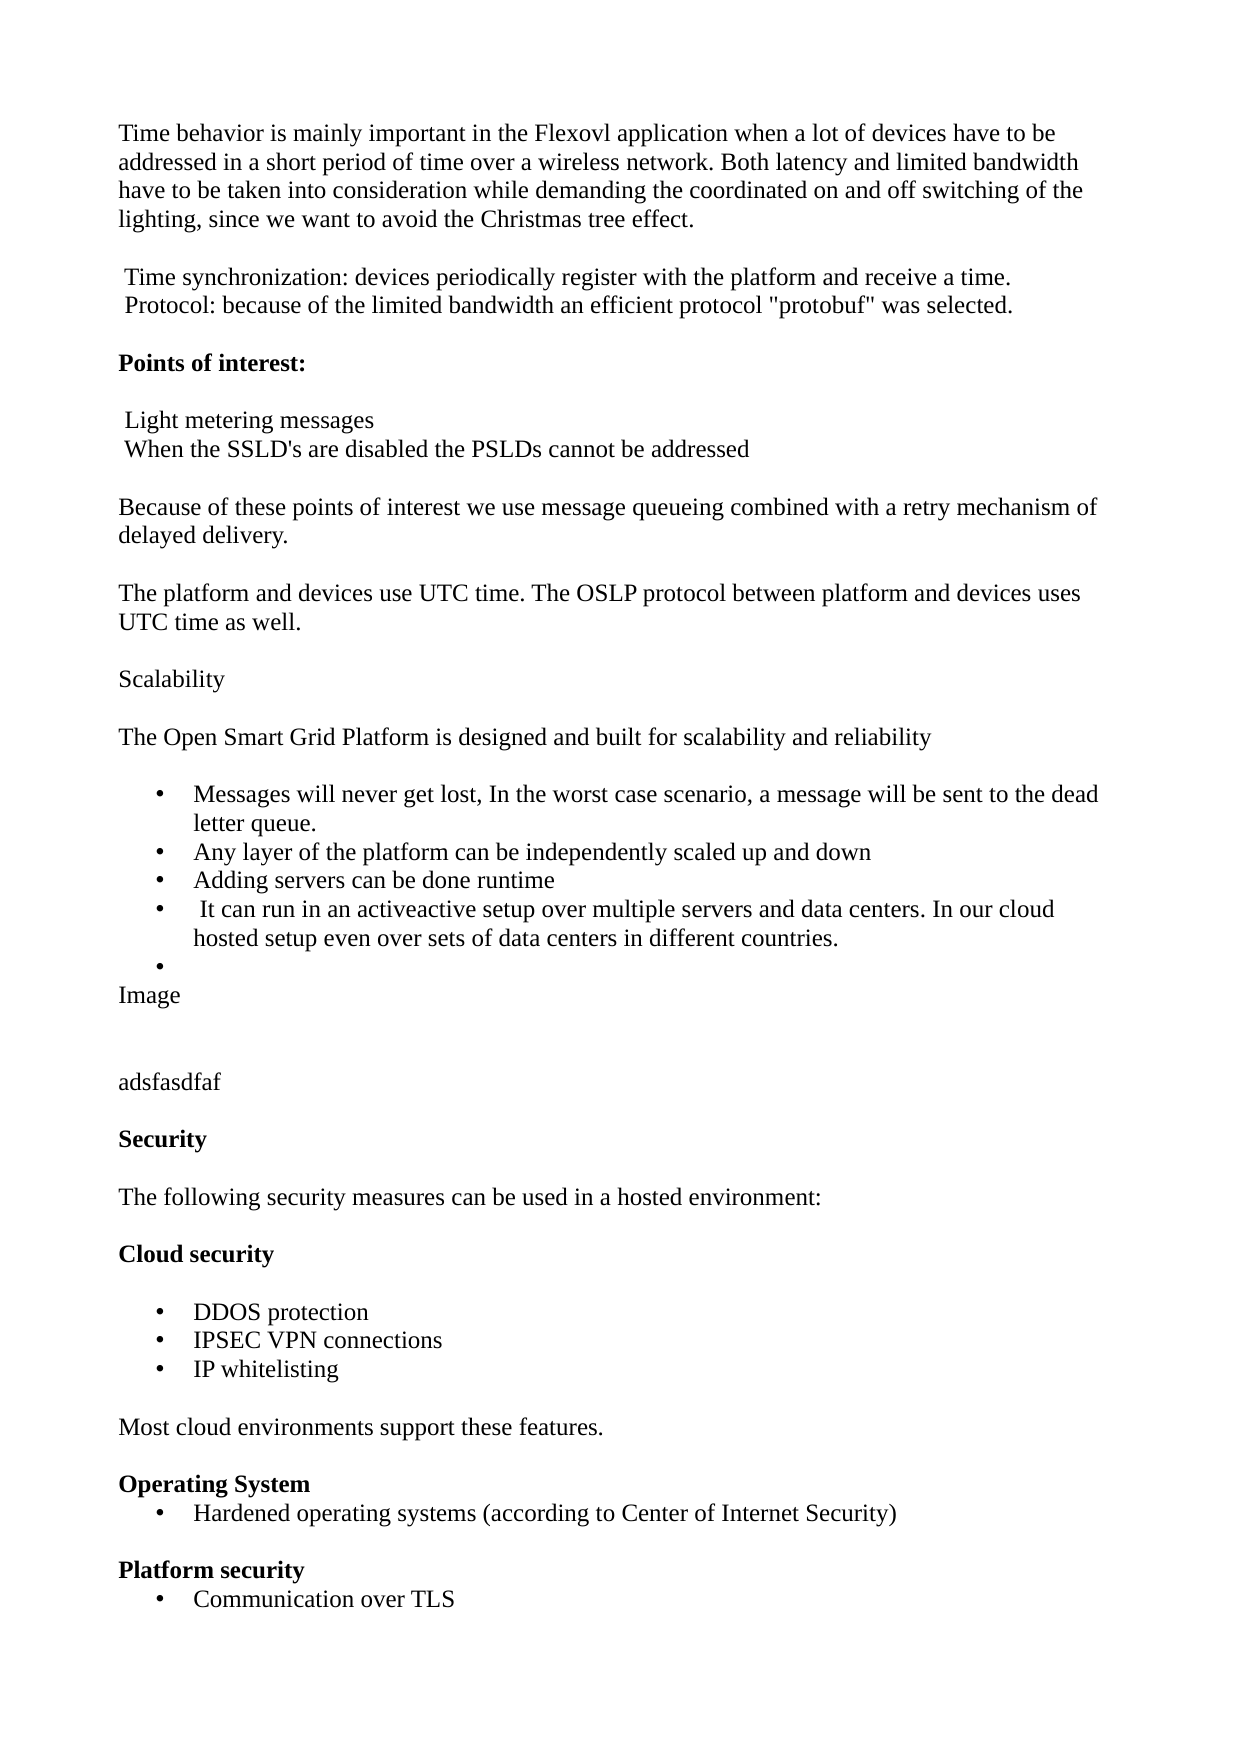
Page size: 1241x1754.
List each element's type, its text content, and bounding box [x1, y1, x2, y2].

text Cloud security [118, 1239, 1122, 1268]
text Most cloud environments support these features. [118, 1412, 1122, 1441]
text Light metering messages [118, 406, 1122, 434]
text Image [118, 981, 1122, 1009]
text Security [118, 1124, 1122, 1153]
text Time behavior is mainly important in the Flexovl application when a lot of devices have to be addressed in a short period of time over a wireless network. Both latency and limited bandwidth have to be taken into consideration while demanding the coordinated on and off switching of the lighting, since we want to avoid the Christmas tree effect. [118, 118, 1122, 233]
list IP whitelisting [156, 1354, 1122, 1383]
list IPSEC VPN connections [156, 1326, 1122, 1354]
text Operating System [118, 1469, 1122, 1498]
text Time synchronization: devices periodically register with the platform and receive a time. [118, 262, 1122, 291]
list It can run in an activeactive setup over multiple servers and data centers. In our cloud hosted setup even over sets of data centers in different countries. [156, 894, 1122, 952]
text The platform and devices use UTC time. The OSLP protocol between platform and devices uses UTC time as well. [118, 578, 1122, 636]
text Scalability [118, 664, 1122, 693]
text Platform security [118, 1556, 1122, 1584]
list Messages will never get lost, In the worst case scenario, a message will be sent to the dead letter queue. [156, 779, 1122, 837]
text adsfasdfaf [118, 1067, 1122, 1096]
text Protocol: because of the limited bandwidth an efficient protocol "protobuf" was selected. [118, 291, 1122, 319]
text The Open Smart Grid Platform is designed and built for scalability and reliability [118, 722, 1122, 751]
list Communication over TLS [156, 1584, 1122, 1613]
text When the SSLD's are disabled the PSLDs cannot be addressed [118, 434, 1122, 463]
list Any layer of the platform can be independently scaled up and down [156, 837, 1122, 866]
text Points of interest: [118, 348, 1122, 377]
list Hardened operating systems (according to Center of Internet Security) [156, 1498, 1122, 1527]
text Because of these points of interest we use message queueing combined with a retry mechanism of delayed delivery. [118, 492, 1122, 549]
list Adding servers can be done runtime [156, 866, 1122, 894]
text The following security measures can be used in a hosted environment: [118, 1182, 1122, 1211]
list DDOS protection [156, 1297, 1122, 1326]
